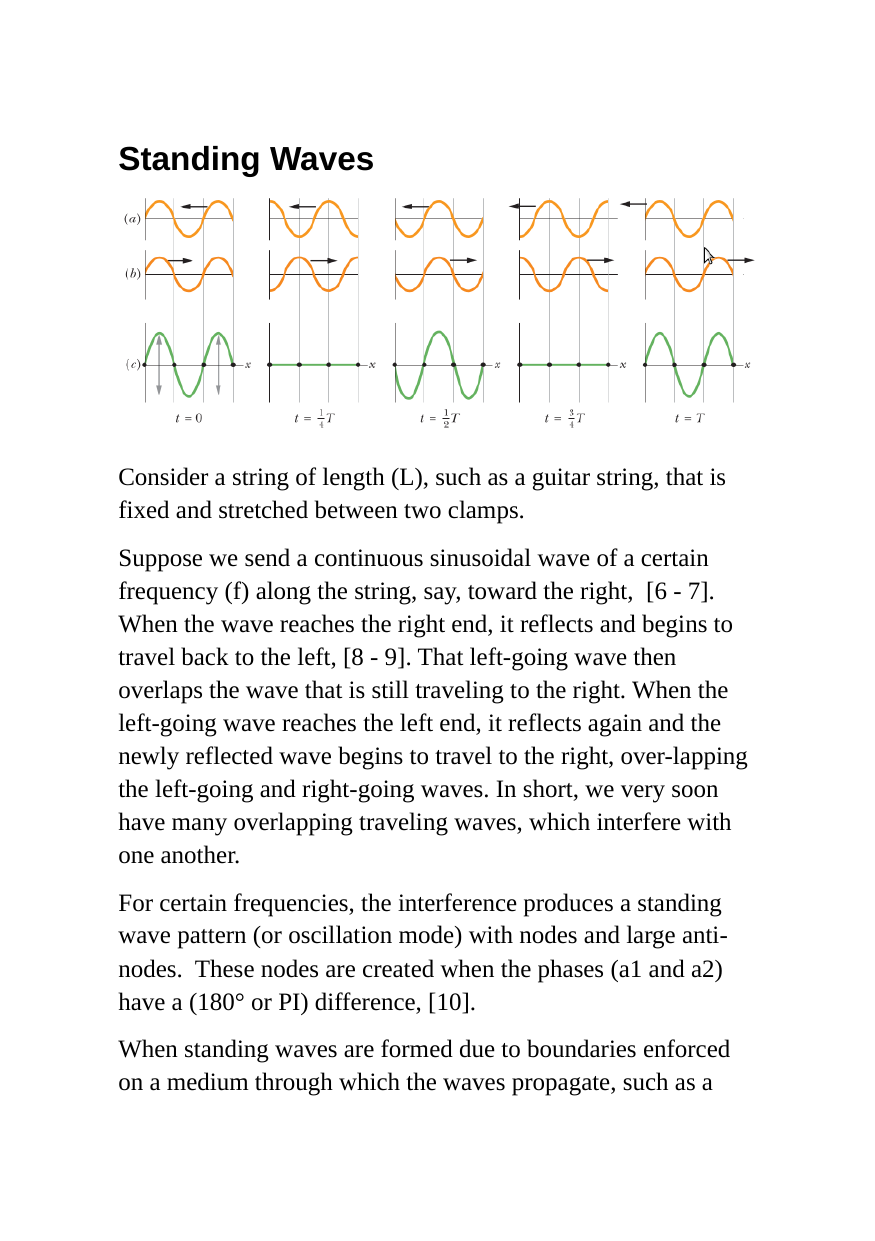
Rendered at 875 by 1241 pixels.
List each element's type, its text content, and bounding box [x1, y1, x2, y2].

picture [118, 190, 756, 444]
subtitle Standing Waves [118, 139, 756, 177]
text For certain frequencies, the interference produces a standing wave pattern (or oscillation mode) with nodes and large anti-nodes. These nodes are created when the phases (a1 and a2) have a (180° or PI) difference, [10]. [118, 888, 756, 1015]
text Consider a string of length (L), such as a guitar string, that is fixed and stretched between two clamps. [118, 462, 756, 524]
text Suppose we send a continuous sinusoidal wave of a certain frequency (f) along the string, say, toward the right, [6 - 7]. When the wave reaches the right end, it reflects and begins to travel back to the left, [8 - 9]. That left-going wave then overlaps the wave that is still traveling to the right. When the left-going wave reaches the left end, it reflects again and the newly reflected wave begins to travel to the right, over-lapping the left-going and right-going waves. In short, we very soon have many overlapping traveling waves, which interfere with one another. [118, 543, 756, 869]
text When standing waves are formed due to boundaries enforced on a medium through which the waves propagate, such as a [118, 1034, 756, 1096]
